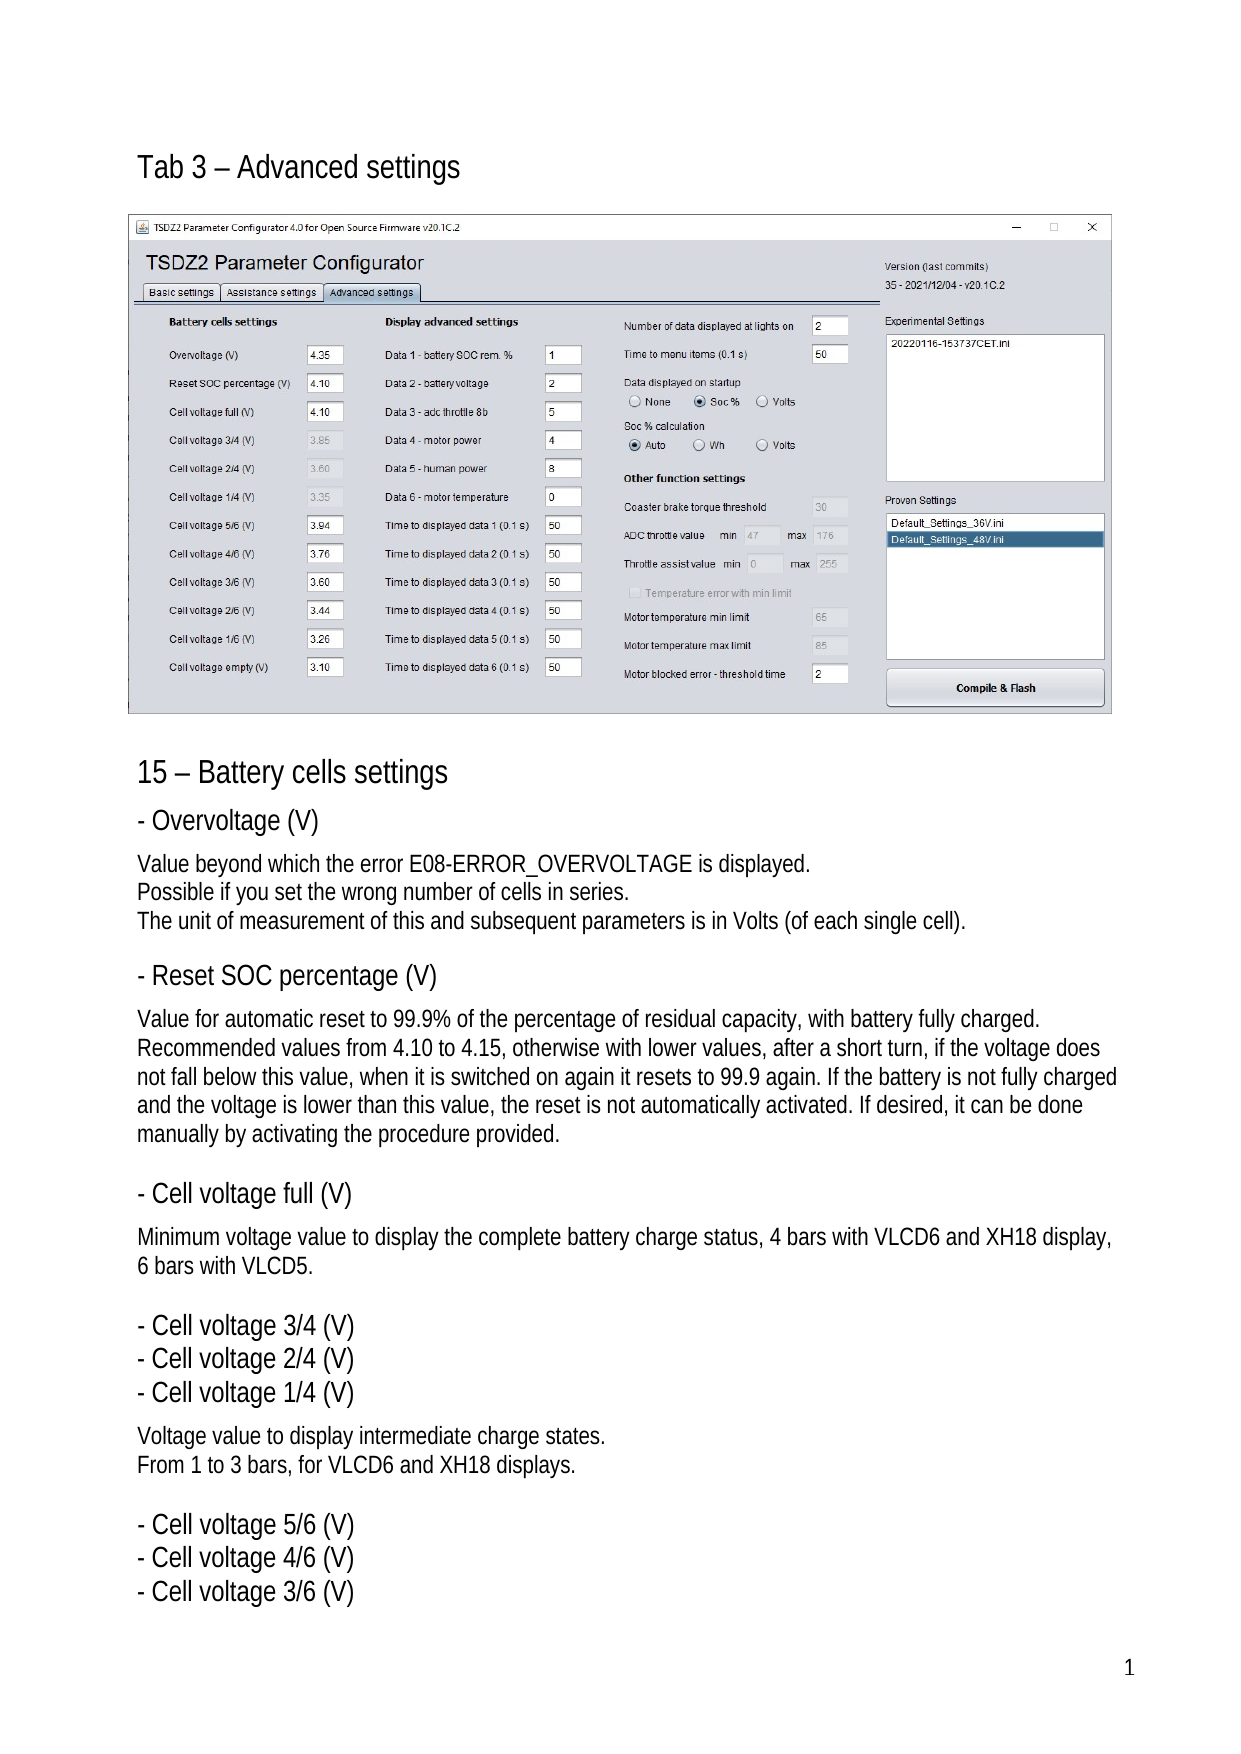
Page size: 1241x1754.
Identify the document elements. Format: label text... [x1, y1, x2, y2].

text Possible if you set the wrong number of cells in series. [137, 877, 1122, 906]
text - Cell voltage 2/4 (V) [137, 1342, 1122, 1375]
text - Cell voltage full (V) [137, 1176, 1122, 1210]
text From 1 to 3 bars, for VLCD6 and XH18 displays. [137, 1449, 1122, 1478]
text Recommended values from 4.10 to 4.15, otherwise with lower values, after a short turn, if the voltage does not fall below this value, when it is switched on again it resets to 99.9 again. If the battery is not fully charged and the voltage is lower than this value, the reset is not automatically activated. If desired, it can be done manually by activating the procedure provided. [137, 1033, 1122, 1148]
text Minimum voltage value to display the complete battery charge status, 4 bars with VLCD6 and XH18 display, 6 bars with VLCD5. [137, 1222, 1122, 1279]
text Value for automatic reset to 99.9% of the percentage of residual capacity, with battery fully charged. [137, 1004, 1122, 1033]
text The unit of measurement of this and subsequent parameters is in Volts (of each single cell). [137, 906, 1122, 934]
text - Overvoltage (V) [137, 803, 1122, 836]
text - Cell voltage 3/6 (V) [137, 1574, 1122, 1607]
text - Cell voltage 1/4 (V) [137, 1375, 1122, 1408]
text Voltage value to display intermediate charge states. [137, 1421, 1122, 1449]
text - Cell voltage 3/4 (V) [137, 1308, 1122, 1342]
text Tab 3 – Advanced settings [137, 148, 1122, 186]
text Value beyond which the error E08-ERROR_OVERVOLTAGE is displayed. [137, 848, 1122, 877]
text - Reset SOC percentage (V) [137, 958, 1122, 992]
text - Cell voltage 4/6 (V) [137, 1540, 1122, 1574]
text 15 – Battery cells settings [137, 752, 1122, 790]
picture [129, 215, 1112, 713]
text - Cell voltage 5/6 (V) [137, 1507, 1122, 1540]
